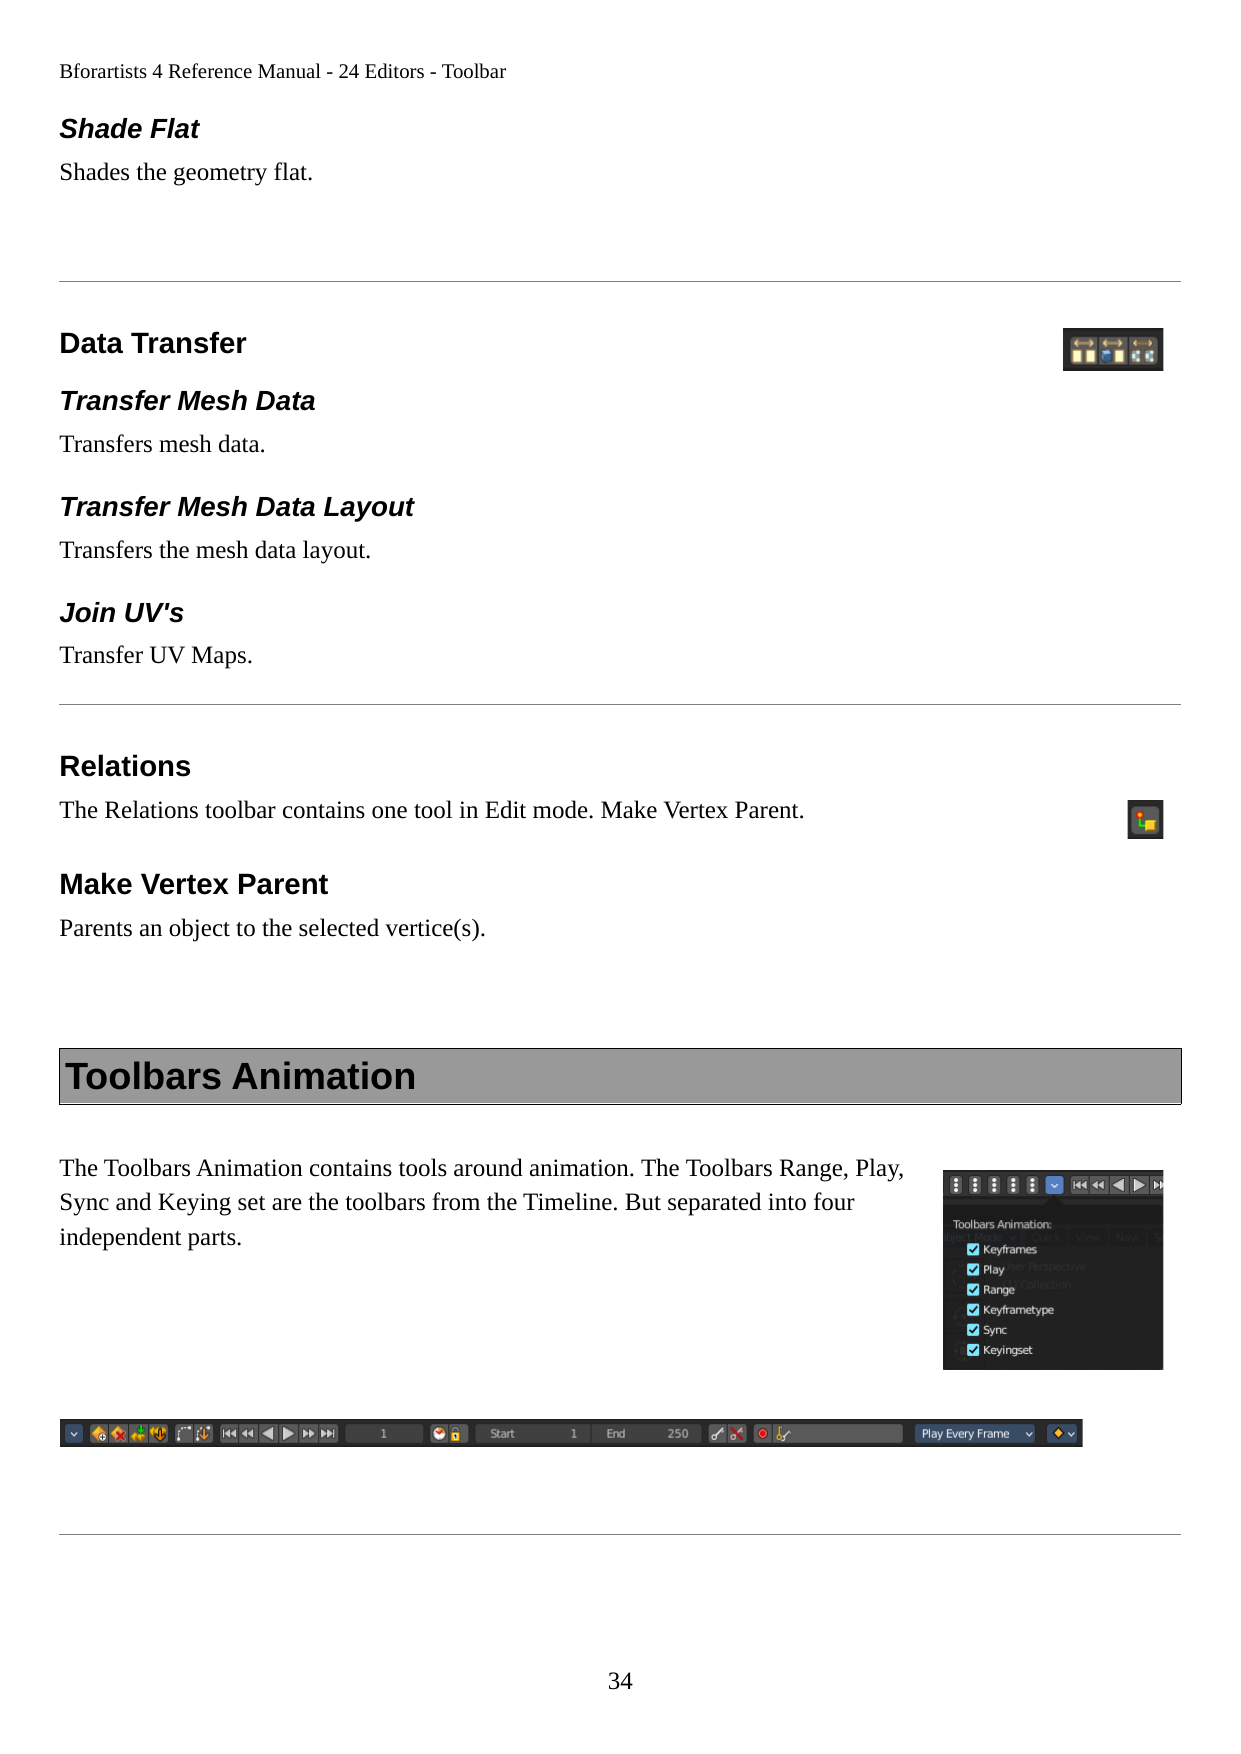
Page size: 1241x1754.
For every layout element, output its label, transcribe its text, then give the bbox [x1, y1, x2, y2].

picture [1127, 800, 1164, 839]
text Transfers the mesh data layout. [59, 535, 1181, 563]
picture [60, 1419, 1083, 1447]
picture [943, 1170, 1164, 1370]
text The Relations toolbar contains one tool in Edit mode. Make Vertex Parent. [59, 795, 1181, 823]
text The Toolbars Animation contains tools around animation. The Toolbars Range, Play, Sync and Keying set are the toolbars from the Timeline. But separated into four independent parts. [59, 1153, 1181, 1250]
subtitle Shade Flat [59, 113, 1181, 144]
subtitle Transfer Mesh Data [59, 384, 1181, 416]
text Shades the geometry flat. [59, 157, 1181, 186]
picture [1063, 328, 1164, 371]
subtitle Join UV's [59, 596, 1181, 628]
subtitle Data Transfer [59, 326, 1181, 359]
text Parents an object to the selected vertice(s). [59, 913, 1181, 942]
text Transfers mesh data. [59, 429, 1181, 457]
table_header Toolbars Animation [60, 1049, 1181, 1103]
subtitle Relations [59, 748, 1181, 782]
text Transfer UV Maps. [59, 641, 1181, 669]
subtitle Transfer Mesh Data Layout [59, 490, 1181, 522]
subtitle Make Vertex Parent [59, 867, 1181, 901]
